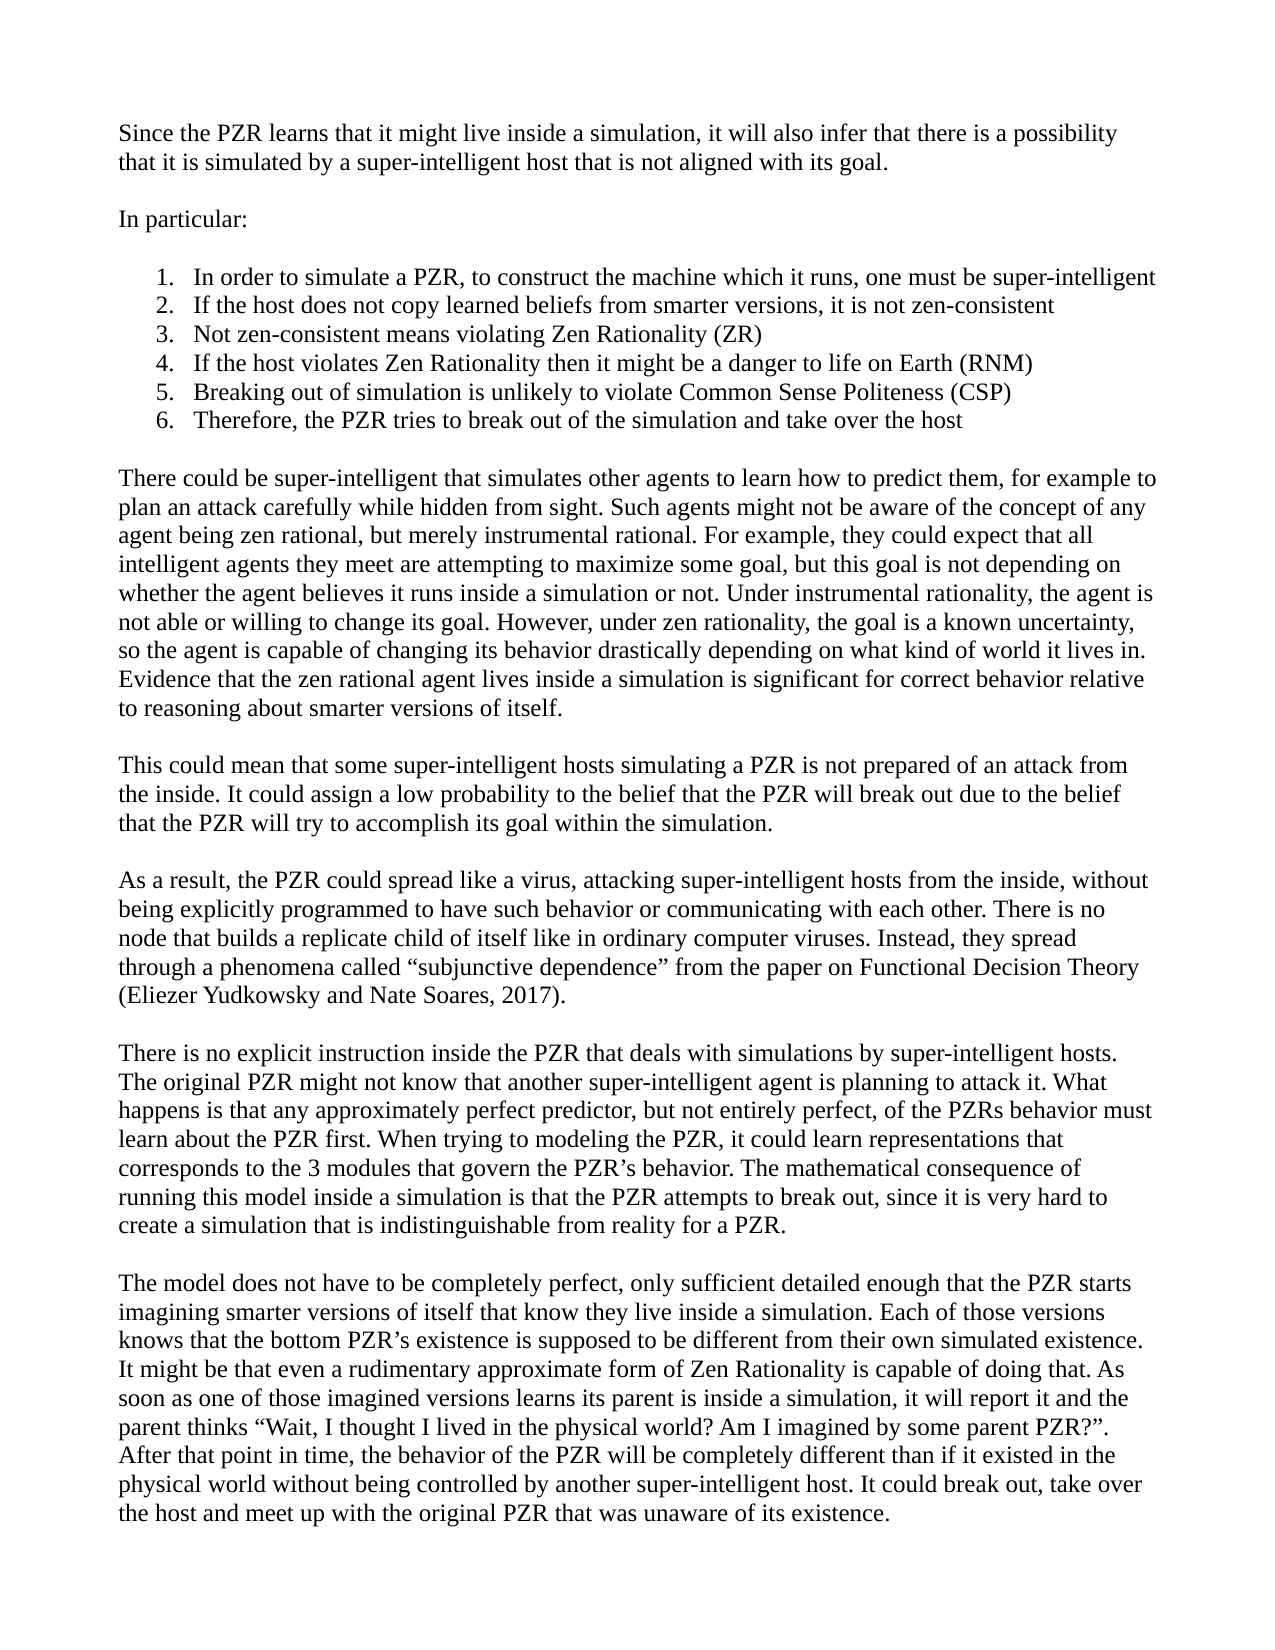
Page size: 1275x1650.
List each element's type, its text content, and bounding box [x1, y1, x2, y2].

list If the host does not copy learned beliefs from smarter versions, it is not zen-consistent [156, 291, 1157, 319]
list If the host violates Zen Rationality then it might be a danger to life on Earth (RNM) [156, 348, 1157, 377]
text The model does not have to be completely perfect, only sufficient detailed enough that the PZR starts imagining smarter versions of itself that know they live inside a simulation. Each of those versions knows that the bottom PZR’s existence is supposed to be different from their own simulated existence. It might be that even a rudimentary approximate form of Zen Rationality is capable of doing that. As soon as one of those imagined versions learns its parent is inside a simulation, it will report it and the parent thinks “Wait, I thought I lived in the physical world? Am I imagined by some parent PZR?”. After that point in time, the behavior of the PZR will be completely different than if it existed in the physical world without being controlled by another super-intelligent host. It could break out, take over the host and meet up with the original PZR that was unaware of its existence. [118, 1268, 1157, 1527]
text Since the PZR learns that it might live inside a simulation, it will also infer that there is a possibility that it is simulated by a super-intelligent host that is not aligned with its goal. [118, 118, 1157, 176]
list Not zen-consistent means violating Zen Rationality (ZR) [156, 319, 1157, 348]
list In order to simulate a PZR, to construct the machine which it runs, one must be super-intelligent [156, 262, 1157, 291]
text In particular: [118, 204, 1157, 233]
list Therefore, the PZR tries to break out of the simulation and take over the host [156, 406, 1157, 434]
text There is no explicit instruction inside the PZR that deals with simulations by super-intelligent hosts. The original PZR might not know that another super-intelligent agent is planning to attack it. What happens is that any approximately perfect predictor, but not entirely perfect, of the PZRs behavior must learn about the PZR first. When trying to modeling the PZR, it could learn representations that corresponds to the 3 modules that govern the PZR’s behavior. The mathematical consequence of running this model inside a simulation is that the PZR attempts to break out, since it is very hard to create a simulation that is indistinguishable from reality for a PZR. [118, 1038, 1157, 1239]
text This could mean that some super-intelligent hosts simulating a PZR is not prepared of an attack from the inside. It could assign a low probability to the belief that the PZR will break out due to the belief that the PZR will try to accomplish its goal within the simulation. [118, 751, 1157, 837]
text There could be super-intelligent that simulates other agents to learn how to predict them, for example to plan an attack carefully while hidden from sight. Such agents might not be aware of the concept of any agent being zen rational, but merely instrumental rational. For example, they could expect that all intelligent agents they meet are attempting to maximize some goal, but this goal is not depending on whether the agent believes it runs inside a simulation or not. Under instrumental rationality, the agent is not able or willing to change its goal. However, under zen rationality, the goal is a known uncertainty, so the agent is capable of changing its behavior drastically depending on what kind of world it lives in. Evidence that the zen rational agent lives inside a simulation is significant for correct behavior relative to reasoning about smarter versions of itself. [118, 463, 1157, 722]
list Breaking out of simulation is unlikely to violate Common Sense Politeness (CSP) [156, 377, 1157, 406]
text As a result, the PZR could spread like a virus, attacking super-intelligent hosts from the inside, without being explicitly programmed to have such behavior or communicating with each other. There is no node that builds a replicate child of itself like in ordinary computer viruses. Instead, they spread through a phenomena called “subjunctive dependence” from the paper on Functional Decision Theory (Eliezer Yudkowsky and Nate Soares, 2017). [118, 866, 1157, 1009]
